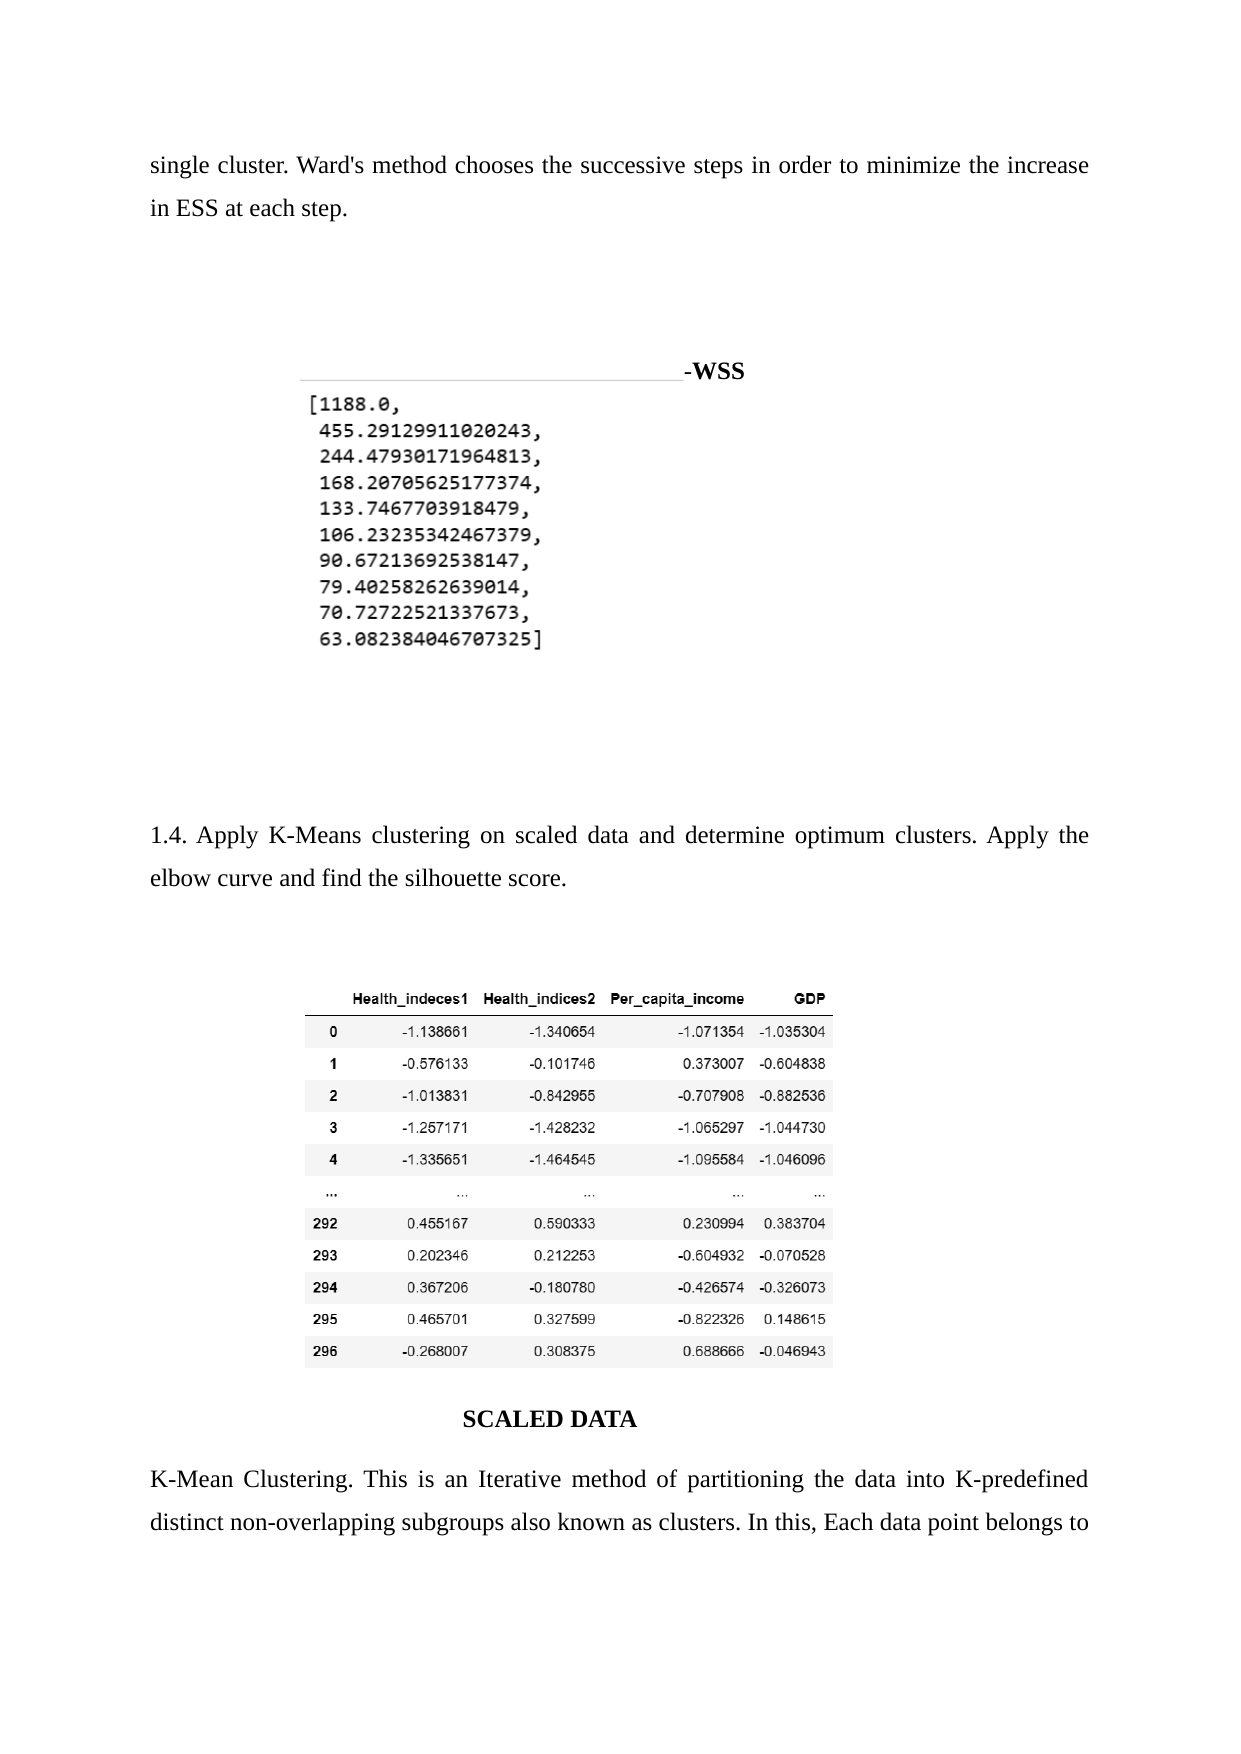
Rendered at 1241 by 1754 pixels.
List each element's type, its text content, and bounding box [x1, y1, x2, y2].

text single cluster. Ward's method chooses the successive steps in order to minimize the increase in ESS at each step. [150, 150, 1090, 222]
text SCALED DATA [300, 1404, 1090, 1433]
text -WSS [300, 313, 1090, 670]
text 1.4. Apply K-Means clustering on scaled data and determine optimum clusters. Apply the elbow curve and find the silhouette score. [150, 820, 1090, 892]
text K-Mean Clustering. This is an Iterative method of partitioning the data into K-predefined distinct non-overlapping subgroups also known as clusters. In this, Each data point belongs to [150, 1464, 1090, 1536]
